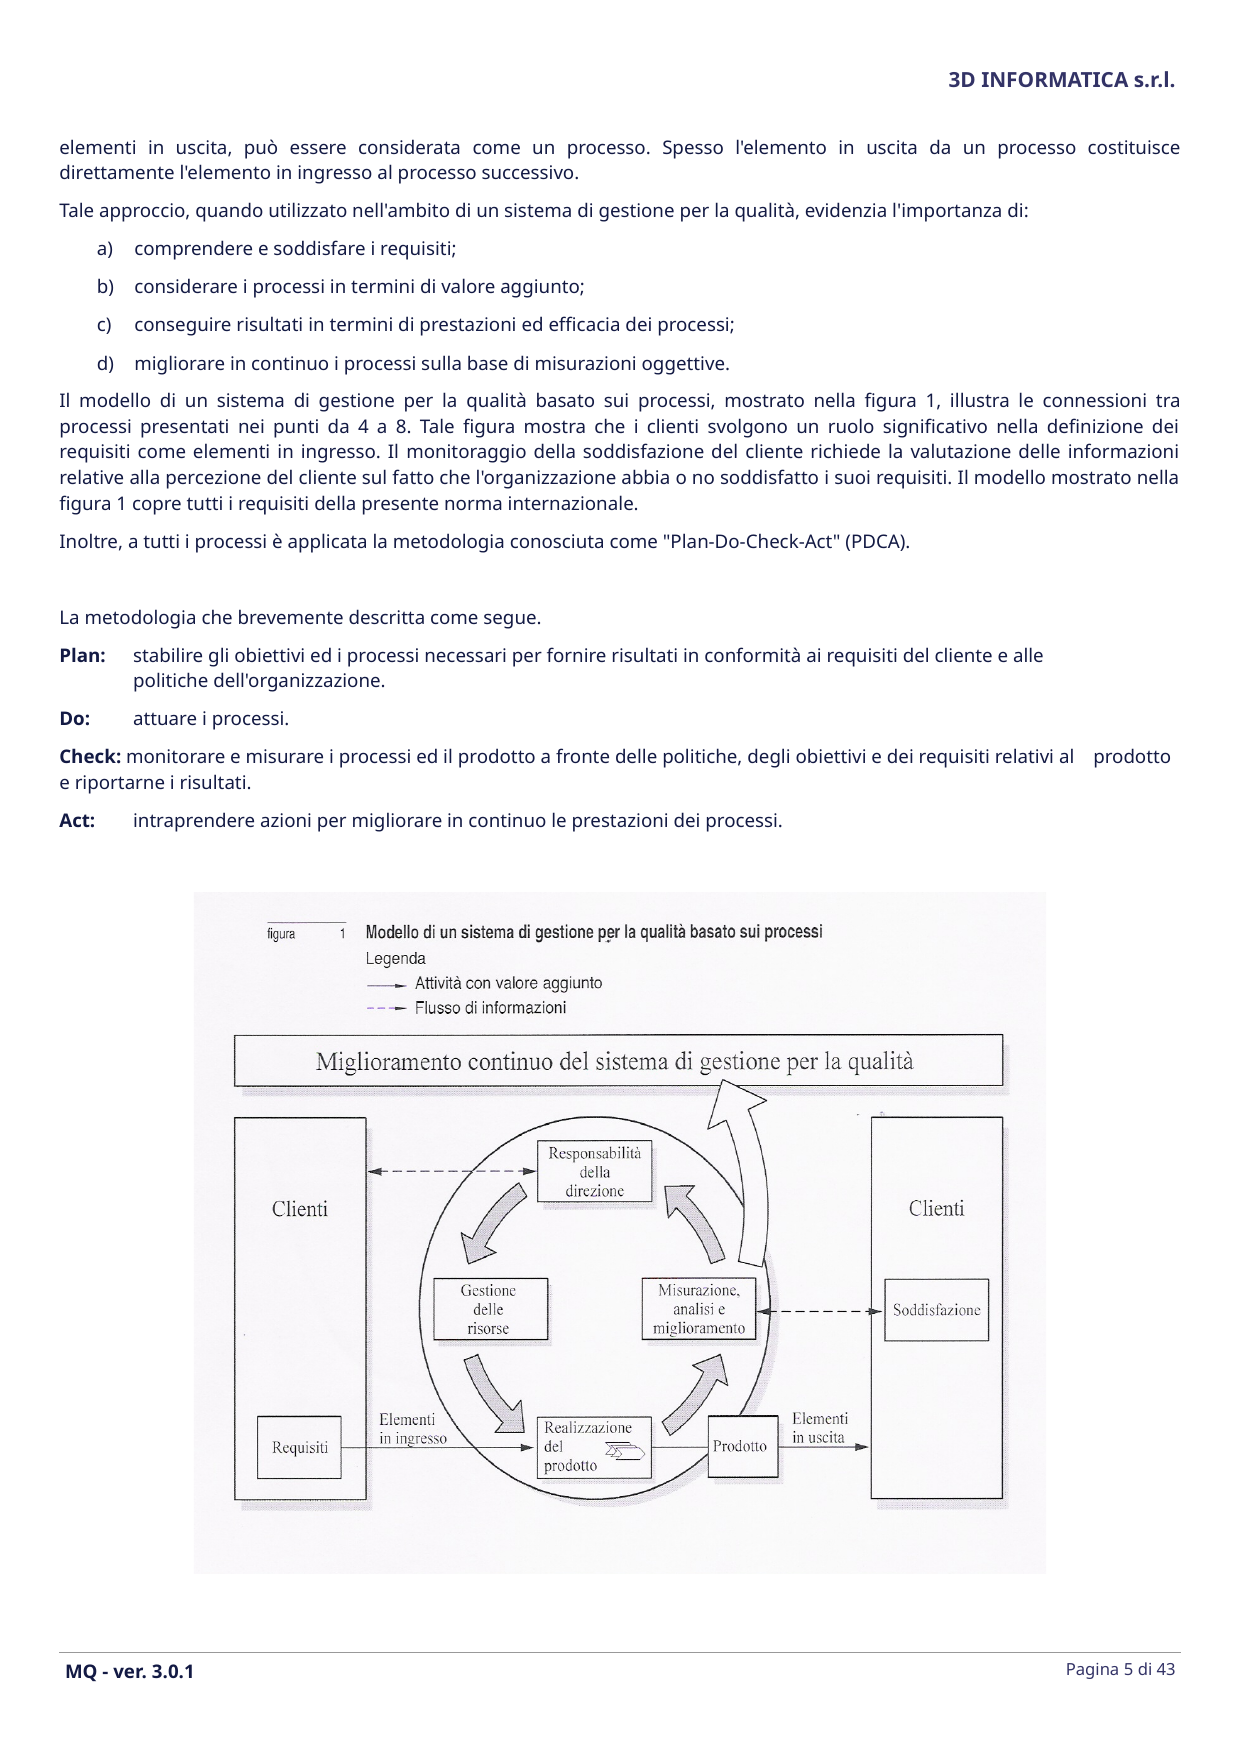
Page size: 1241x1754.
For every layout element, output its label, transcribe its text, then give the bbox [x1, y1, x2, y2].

text Il modello di un sistema di gestione per la qualità basato sui processi, mostrato nella figura 1, illustra le connessioni tra processi presentati nei punti da 4 a 8. Tale figura mostra che i clienti svolgono un ruolo significativo nella definizione dei requisiti come elementi in ingresso. Il monitoraggio della soddisfazione del cliente richiede la valutazione delle informazioni relative alla percezione del cliente sul fatto che l'organizzazione abbia o no soddisfatto i suoi requisiti. Il modello mostrato nella figura 1 copre tutti i requisiti della presente norma internazionale. [59, 388, 1181, 515]
list considerare i processi in termini di valore aggiunto; [97, 274, 1181, 299]
text Inoltre, a tutti i processi è applicata la metodologia conosciuta come "Plan-Do-Check-Act" (PDCA). [59, 528, 1181, 553]
text Act: intraprendere azioni per migliorare in continuo le prestazioni dei processi. [59, 807, 1181, 833]
picture [193, 892, 1047, 1574]
text Tale approccio, quando utilizzato nell'ambito di un sistema di gestione per la qualità, evidenzia l'importanza di: [59, 198, 1181, 223]
text Plan: stabilire gli obiettivi ed i processi necessari per fornire risultati in conformità ai requisiti del cliente e alle politiche dell'organizzazione. [59, 642, 1181, 693]
list comprendere e soddisfare i requisiti; [97, 236, 1181, 261]
text elementi in uscita, può essere considerata come un processo. Spesso l'elemento in uscita da un processo costituisce direttamente l'elemento in ingresso al processo successivo. [59, 134, 1181, 185]
list migliorare in continuo i processi sulla base di misurazioni oggettive. [97, 350, 1181, 375]
text Do: attuare i processi. [59, 706, 1181, 731]
list conseguire risultati in termini di prestazioni ed efficacia dei processi; [97, 312, 1181, 337]
text Check: monitorare e misurare i processi ed il prodotto a fronte delle politiche, degli obiettivi e dei requisiti relativi al prodotto e riportarne i risultati. [59, 743, 1181, 794]
text La metodologia che brevemente descritta come segue. [59, 604, 1181, 629]
